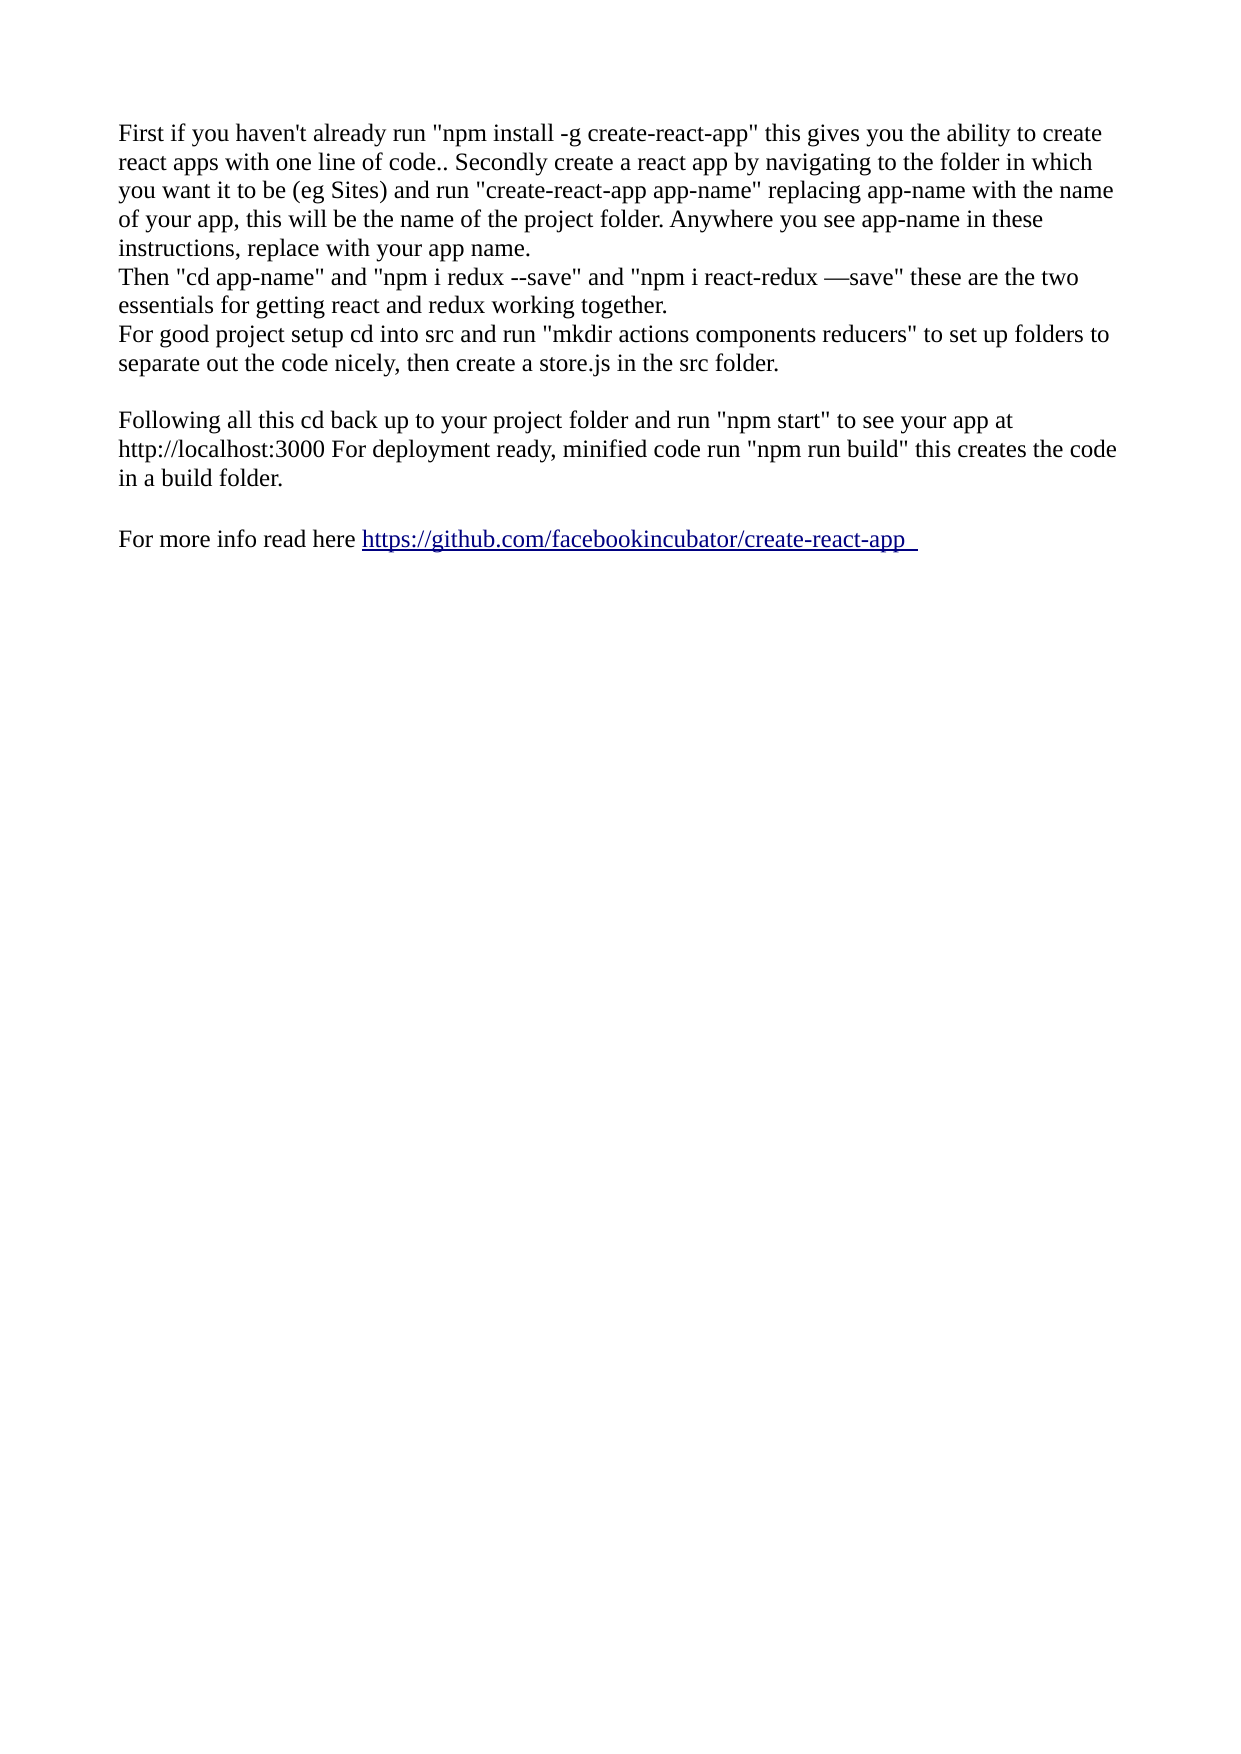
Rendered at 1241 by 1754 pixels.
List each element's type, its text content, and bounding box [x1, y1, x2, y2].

text For more info read here https://github.com/facebookincubator/create-react-app﻿ [118, 521, 1122, 555]
text Following all this cd back up to your project folder and run "npm start" to see your app at http://localhost:3000 For deployment ready, minified code run "npm run build" this creates the code in a build folder. [118, 406, 1122, 492]
text For good project setup cd into src and run "mkdir actions components reducers" to set up folders to separate out the code nicely, then create a store.js in the src folder. [118, 319, 1122, 377]
text First if you haven't already run "npm install -g create-react-app" this gives you the ability to create react apps with one line of code.. Secondly create a react app by navigating to the folder in which you want it to be (eg Sites) and run "create-react-app app-name" replacing app-name with the name of your app, this will be the name of the project folder. Anywhere you see app-name in these instructions, replace with your app name. [118, 118, 1122, 262]
text Then "cd app-name" and "npm i redux --save" and "npm i react-redux —save" these are the two essentials for getting react and redux working together. [118, 262, 1122, 319]
